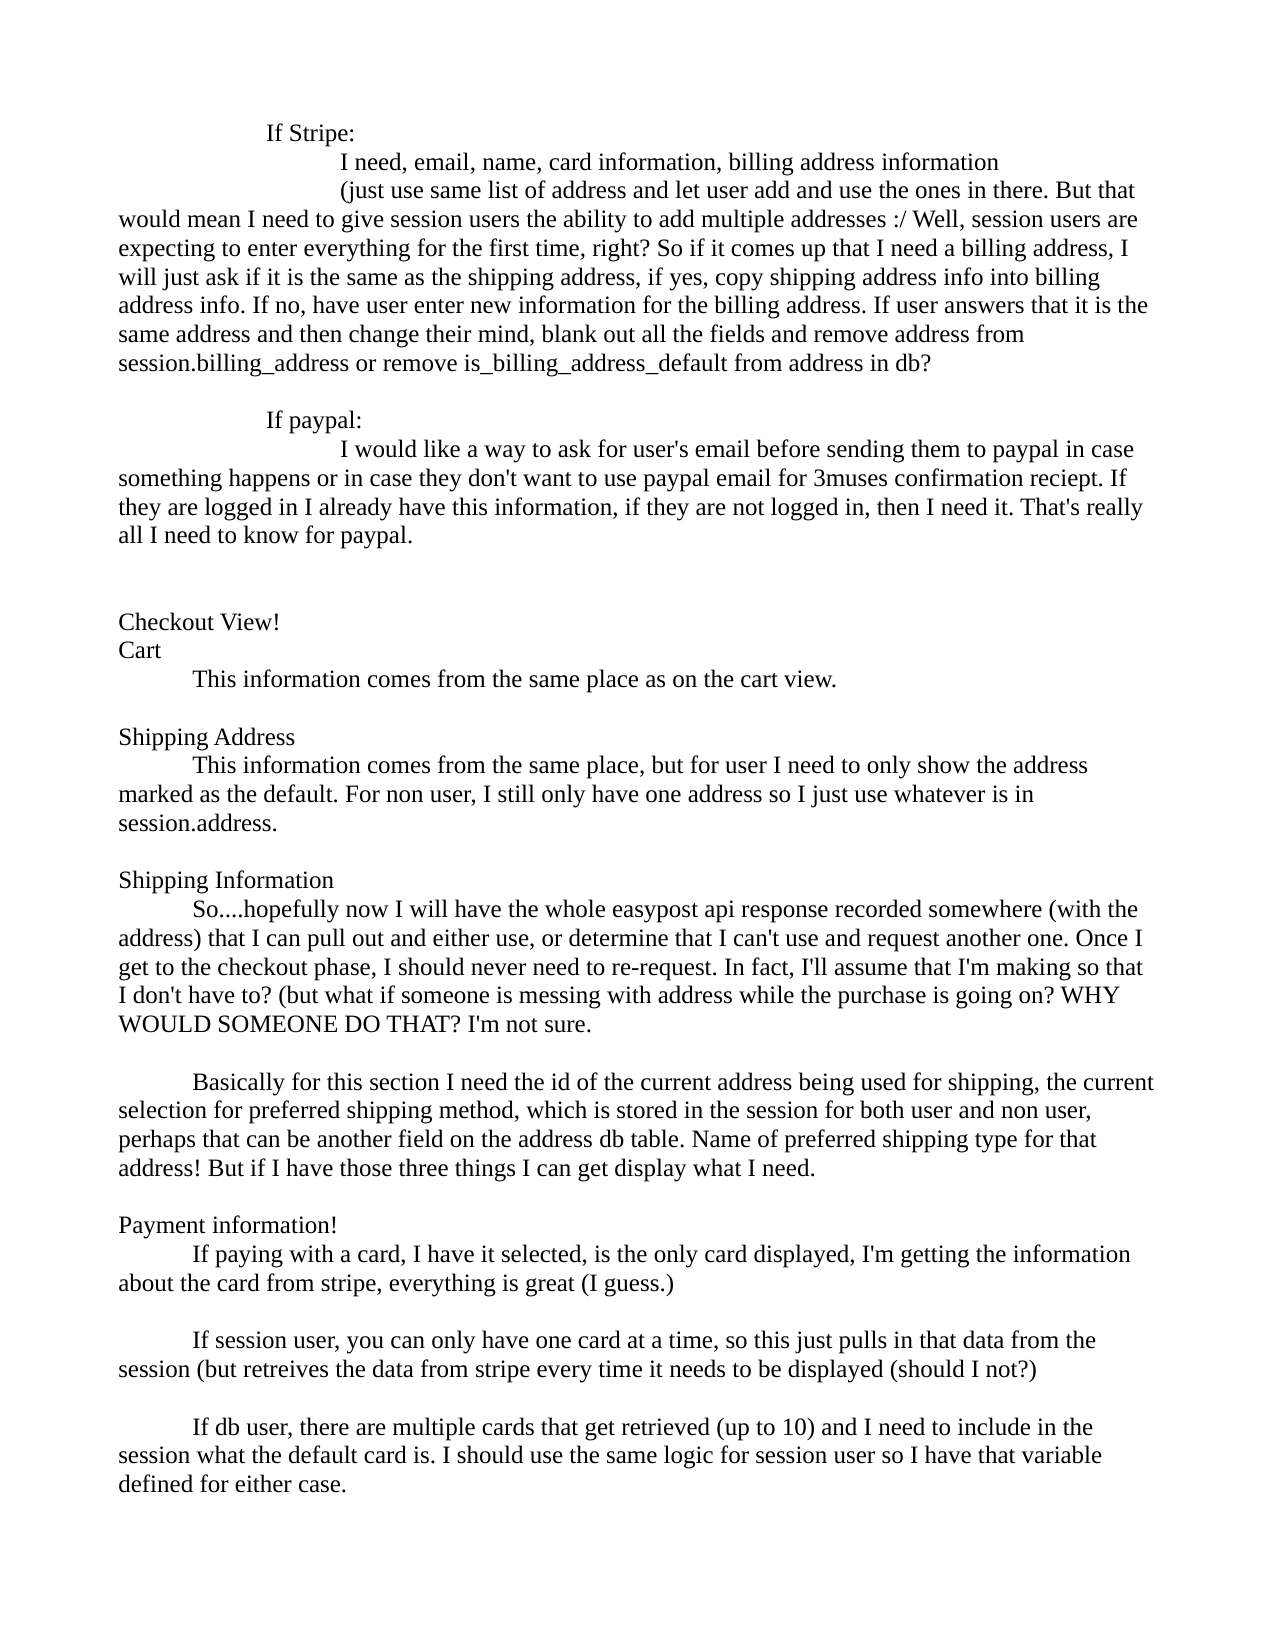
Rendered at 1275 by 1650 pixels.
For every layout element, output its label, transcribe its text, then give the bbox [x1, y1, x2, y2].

text Shipping Information [118, 866, 1157, 894]
text If paying with a card, I have it selected, is the only card displayed, I'm getting the information about the card from stripe, everything is great (I guess.) [118, 1239, 1157, 1297]
text Checkout View! [118, 607, 1157, 636]
text If paypal: [118, 406, 1157, 434]
text I would like a way to ask for user's email before sending them to paypal in case something happens or in case they don't want to use paypal email for 3muses confirmation reciept. If they are logged in I already have this information, if they are not logged in, then I need it. That's really all I need to know for paypal. [118, 434, 1157, 549]
text Basically for this section I need the id of the current address being used for shipping, the current selection for preferred shipping method, which is stored in the session for both user and non user, perhaps that can be another field on the address db table. Name of preferred shipping type for that address! But if I have those three things I can get display what I need. [118, 1067, 1157, 1182]
text Cart [118, 636, 1157, 664]
text This information comes from the same place as on the cart view. [118, 664, 1157, 693]
text So....hopefully now I will have the whole easypost api response recorded somewhere (with the address) that I can pull out and either use, or determine that I can't use and request another one. Once I get to the checkout phase, I should never need to re-request. In fact, I'll assume that I'm making so that I don't have to? (but what if someone is messing with address while the purchase is going on? WHY WOULD SOMEONE DO THAT? I'm not sure. [118, 894, 1157, 1038]
text I need, email, name, card information, billing address information [118, 147, 1157, 176]
text (just use same list of address and let user add and use the ones in there. But that would mean I need to give session users the ability to add multiple addresses :/ Well, session users are expecting to enter everything for the first time, right? So if it comes up that I need a billing address, I will just ask if it is the same as the shipping address, if yes, copy shipping address info into billing address info. If no, have user enter new information for the billing address. If user answers that it is the same address and then change their mind, blank out all the fields and remove address from session.billing_address or remove is_billing_address_default from address in db? [118, 176, 1157, 377]
text If session user, you can only have one card at a time, so this just pulls in that data from the session (but retreives the data from stripe every time it needs to be displayed (should I not?) [118, 1326, 1157, 1383]
text Payment information! [118, 1211, 1157, 1239]
text If Stripe: [118, 118, 1157, 147]
text If db user, there are multiple cards that get retrieved (up to 10) and I need to include in the session what the default card is. I should use the same logic for session user so I have that variable defined for either case. [118, 1412, 1157, 1498]
text This information comes from the same place, but for user I need to only show the address marked as the default. For non user, I still only have one address so I just use whatever is in session.address. [118, 751, 1157, 837]
text Shipping Address [118, 722, 1157, 751]
